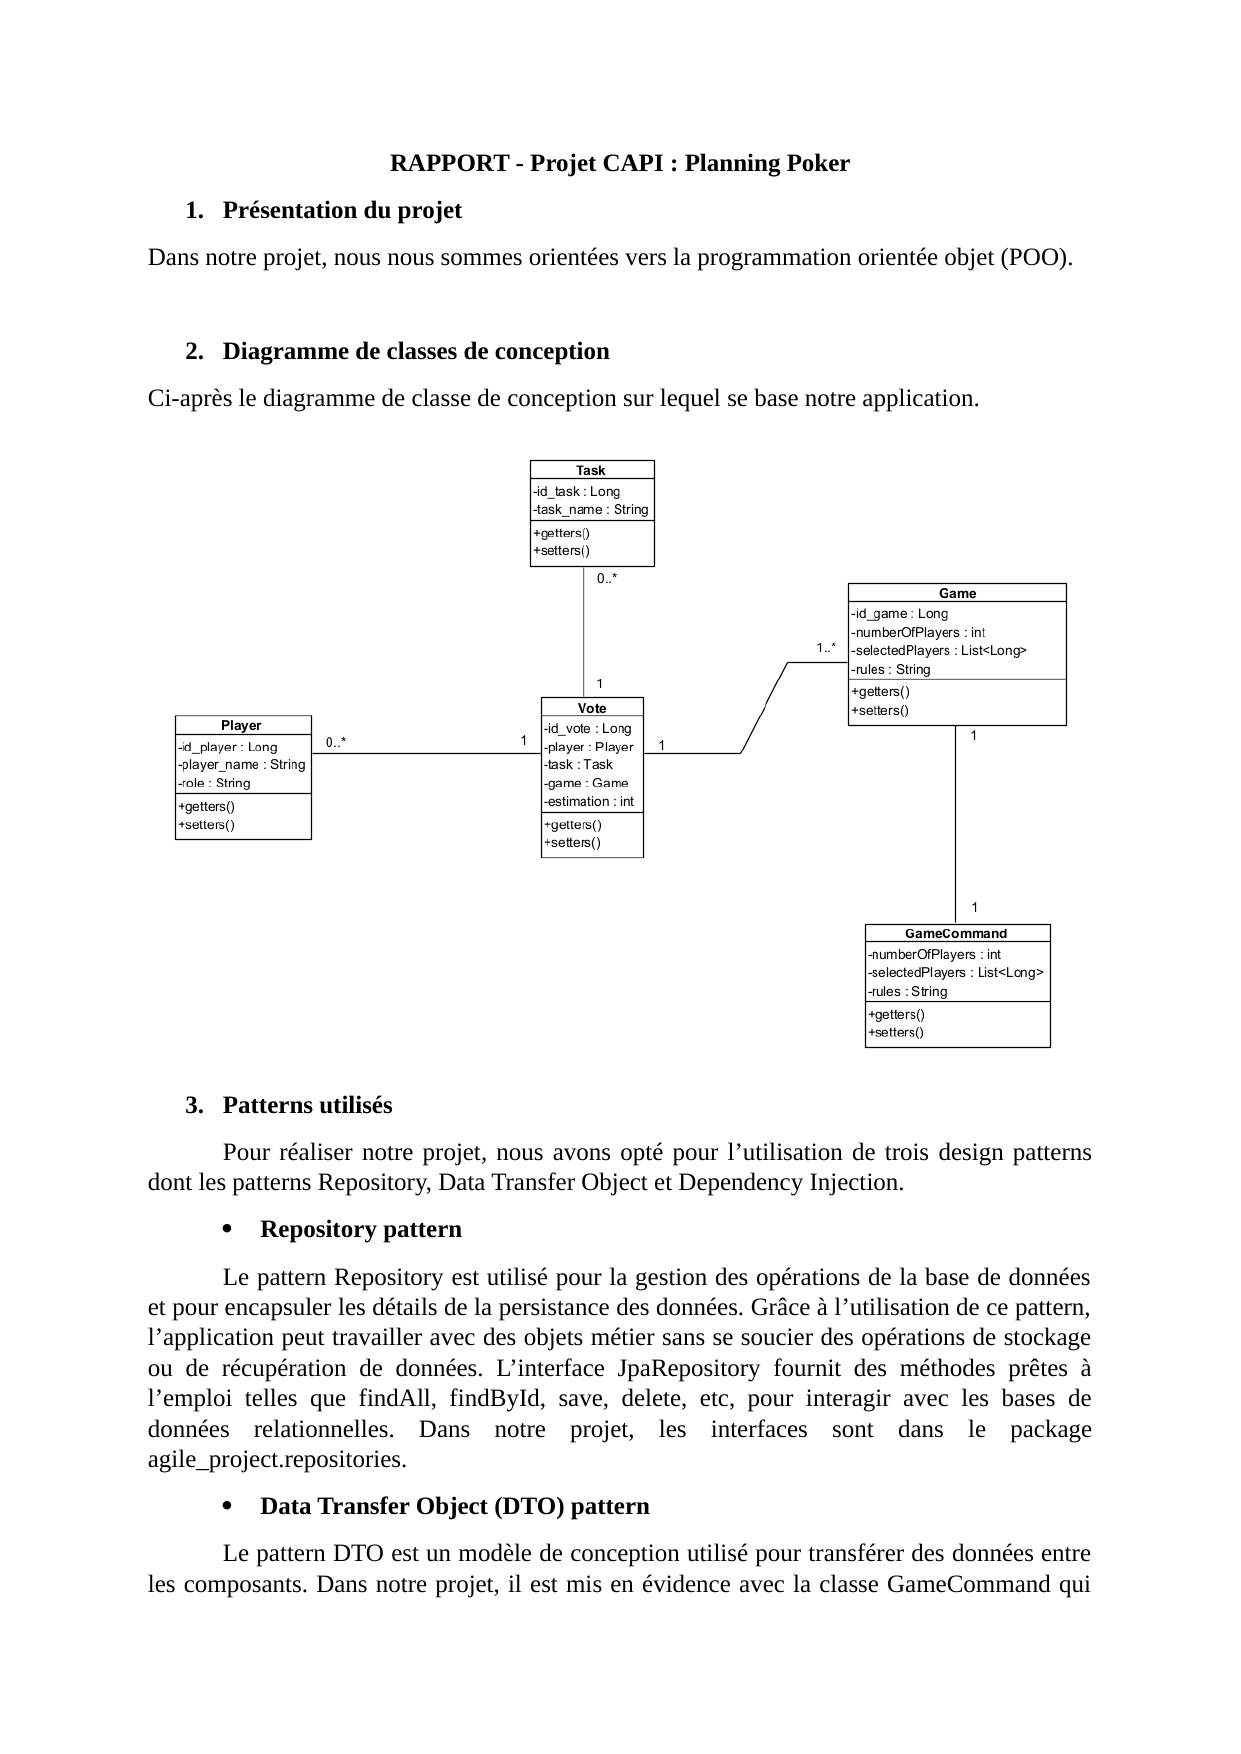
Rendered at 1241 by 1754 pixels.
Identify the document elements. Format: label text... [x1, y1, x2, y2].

text Le pattern DTO est un modèle de conception utilisé pour transférer des données entre les composants. Dans notre projet, il est mis en évidence avec la classe GameCommand qui [148, 1538, 1093, 1597]
text Dans notre projet, nous nous sommes orientées vers la programmation orientée objet (POO). [148, 242, 1093, 271]
list Repository pattern [223, 1214, 1093, 1243]
list Présentation du projet [185, 195, 1093, 223]
text Le pattern Repository est utilisé pour la gestion des opérations de la base de données et pour encapsuler les détails de la persistance des données. Grâce à l’utilisation de ce pattern, l’application peut travailler avec des objets métier sans se soucier des opérations de stockage ou de récupération de données. L’interface JpaRepository fournit des méthodes prêtes à l’emploi telles que findAll, findById, save, delete, etc, pour interagir avec les bases de données relationnelles. Dans notre projet, les interfaces sont dans le package agile_project.repositories. [148, 1262, 1093, 1473]
text Ci-après le diagramme de classe de conception sur lequel se base notre application. [148, 383, 1093, 412]
list Patterns utilisés [185, 1090, 1093, 1119]
text Pour réaliser notre projet, nous avons opté pour l’utilisation de trois design patterns dont les patterns Repository, Data Transfer Object et Dependency Injection. [148, 1137, 1093, 1196]
list Data Transfer Object (DTO) pattern [223, 1491, 1093, 1520]
list Diagramme de classes de conception [185, 336, 1093, 365]
text RAPPORT - Projet CAPI : Planning Poker [148, 148, 1093, 176]
